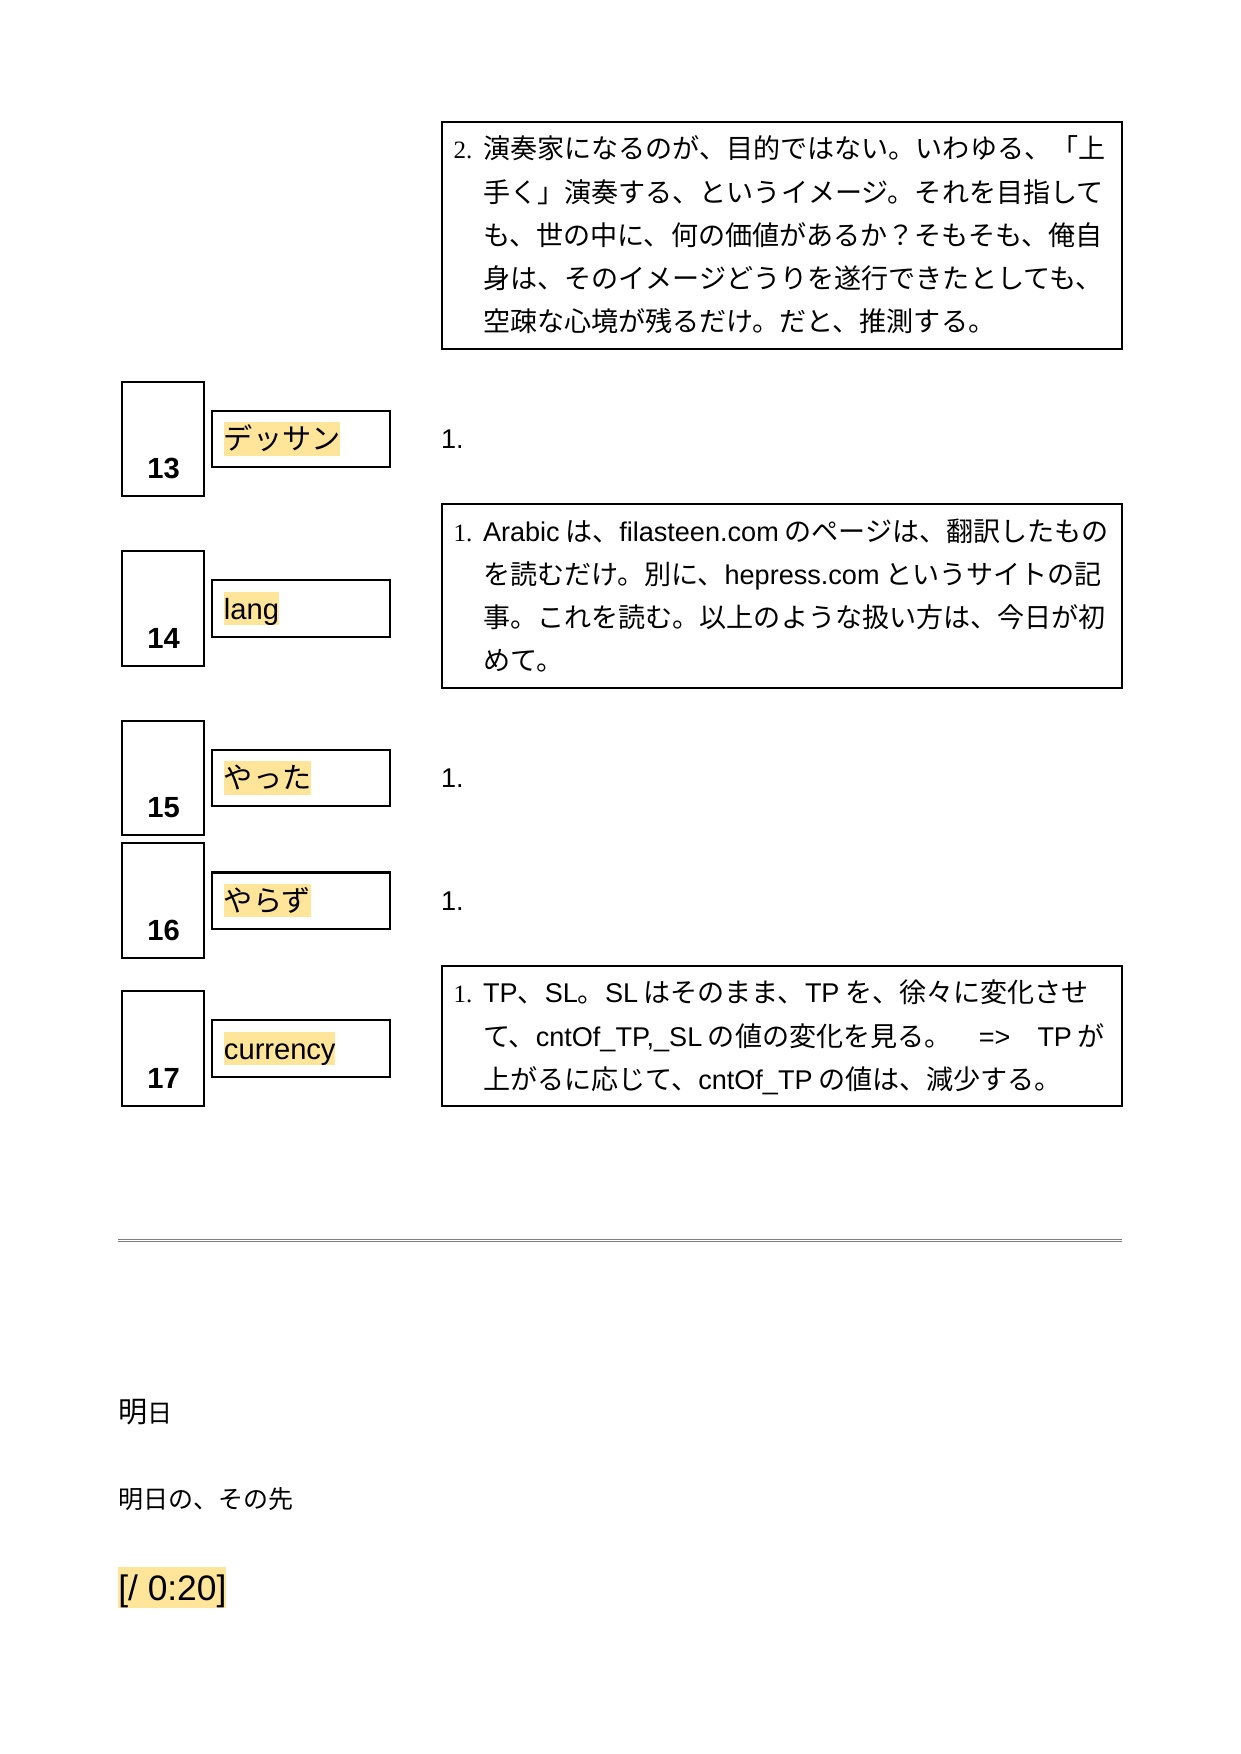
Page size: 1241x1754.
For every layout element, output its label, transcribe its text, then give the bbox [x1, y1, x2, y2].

table_cell currency [208, 962, 394, 1135]
text 明日の、その先 [118, 1484, 1122, 1513]
table_cell やった [208, 717, 394, 839]
table_cell 16 [118, 839, 208, 962]
table_cell 15 [118, 717, 208, 839]
table_cell やらず [208, 839, 394, 962]
table_cell ギター。演奏した。前回のメモを見ながら、再度、セッションに書いてあるフレーズを、再演奏。 演奏家になるのが、目的ではない。いわゆる、「上手く」演奏する、というイメージ。それを目指しても、世の中に、何の価値があるか？そもそも、俺自身は、そのイメージどうりを遂行できたとしても、空疎な心境が残るだけ。だと、推測する。 [394, 118, 1126, 378]
text [/ 0:20] [118, 1567, 1122, 1608]
table_cell [394, 839, 1126, 962]
table_cell デッサン [208, 378, 394, 500]
table_cell lang [208, 500, 394, 717]
table_cell TP、SL。SLはそのまま、TPを、徐々に変化させて、cntOf_TP,_SLの値の変化を見る。 => TPが上がるに応じて、cntOf_TPの値は、減少する。 [394, 962, 1126, 1135]
table_cell 13 [118, 378, 208, 500]
table_cell 14 [118, 500, 208, 717]
table_cell Arabicは、filasteen.comのページは、翻訳したものを読むだけ。別に、hepress.comというサイトの記事。これを読む。以上のような扱い方は、今日が初めて。 [394, 500, 1126, 717]
text 明日 [118, 1395, 1122, 1428]
table_cell [208, 118, 394, 378]
table_cell [394, 717, 1126, 839]
table_cell [118, 118, 208, 378]
table_cell [394, 378, 1126, 500]
table_cell 17 [118, 962, 208, 1135]
